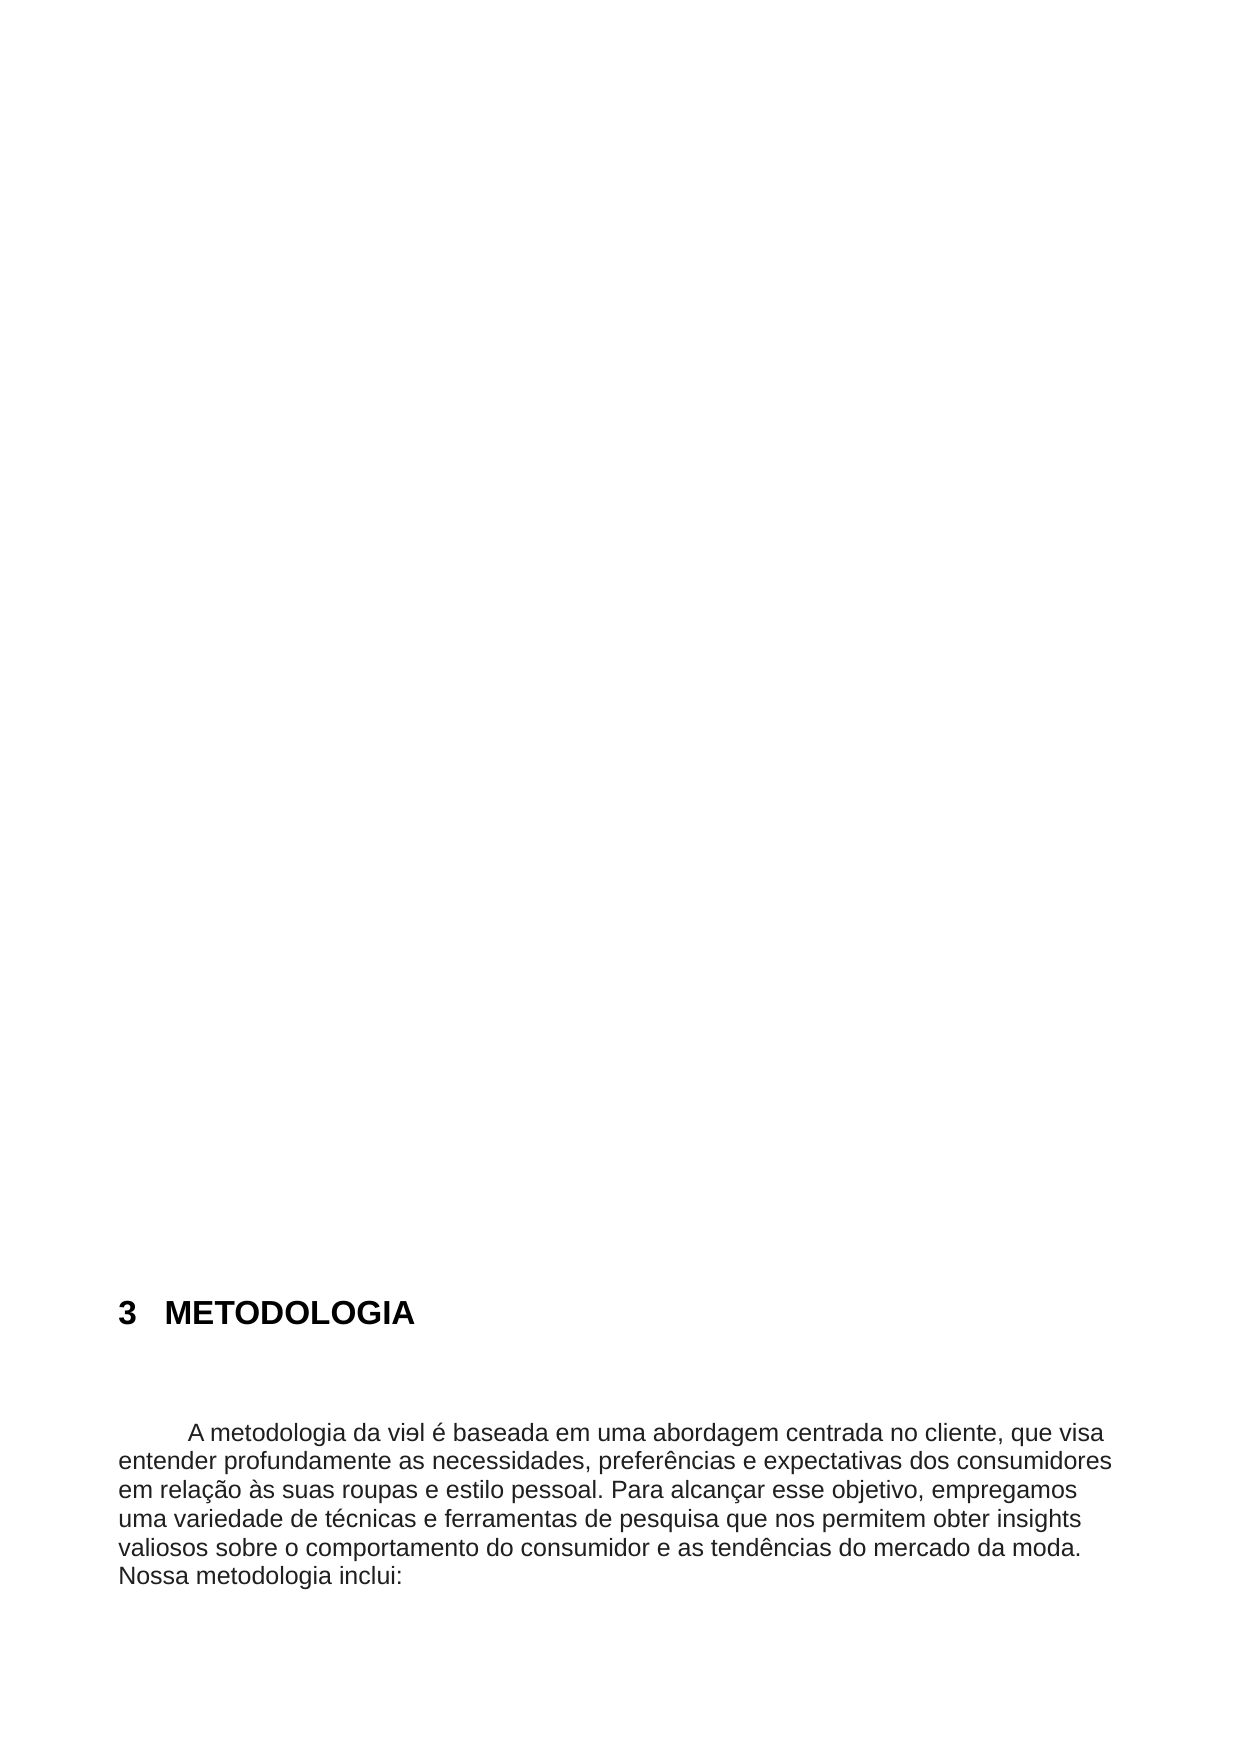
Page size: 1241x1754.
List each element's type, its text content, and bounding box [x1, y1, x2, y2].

text 3 METODOLOGIA [118, 1293, 1122, 1331]
text A metodologia da viɘl é baseada em uma abordagem centrada no cliente, que visa entender profundamente as necessidades, preferências e expectativas dos consumidores em relação às suas roupas e estilo pessoal. Para alcançar esse objetivo, empregamos uma variedade de técnicas e ferramentas de pesquisa que nos permitem obter insights valiosos sobre o comportamento do consumidor e as tendências do mercado da moda. Nossa metodologia inclui: [118, 1418, 1122, 1590]
